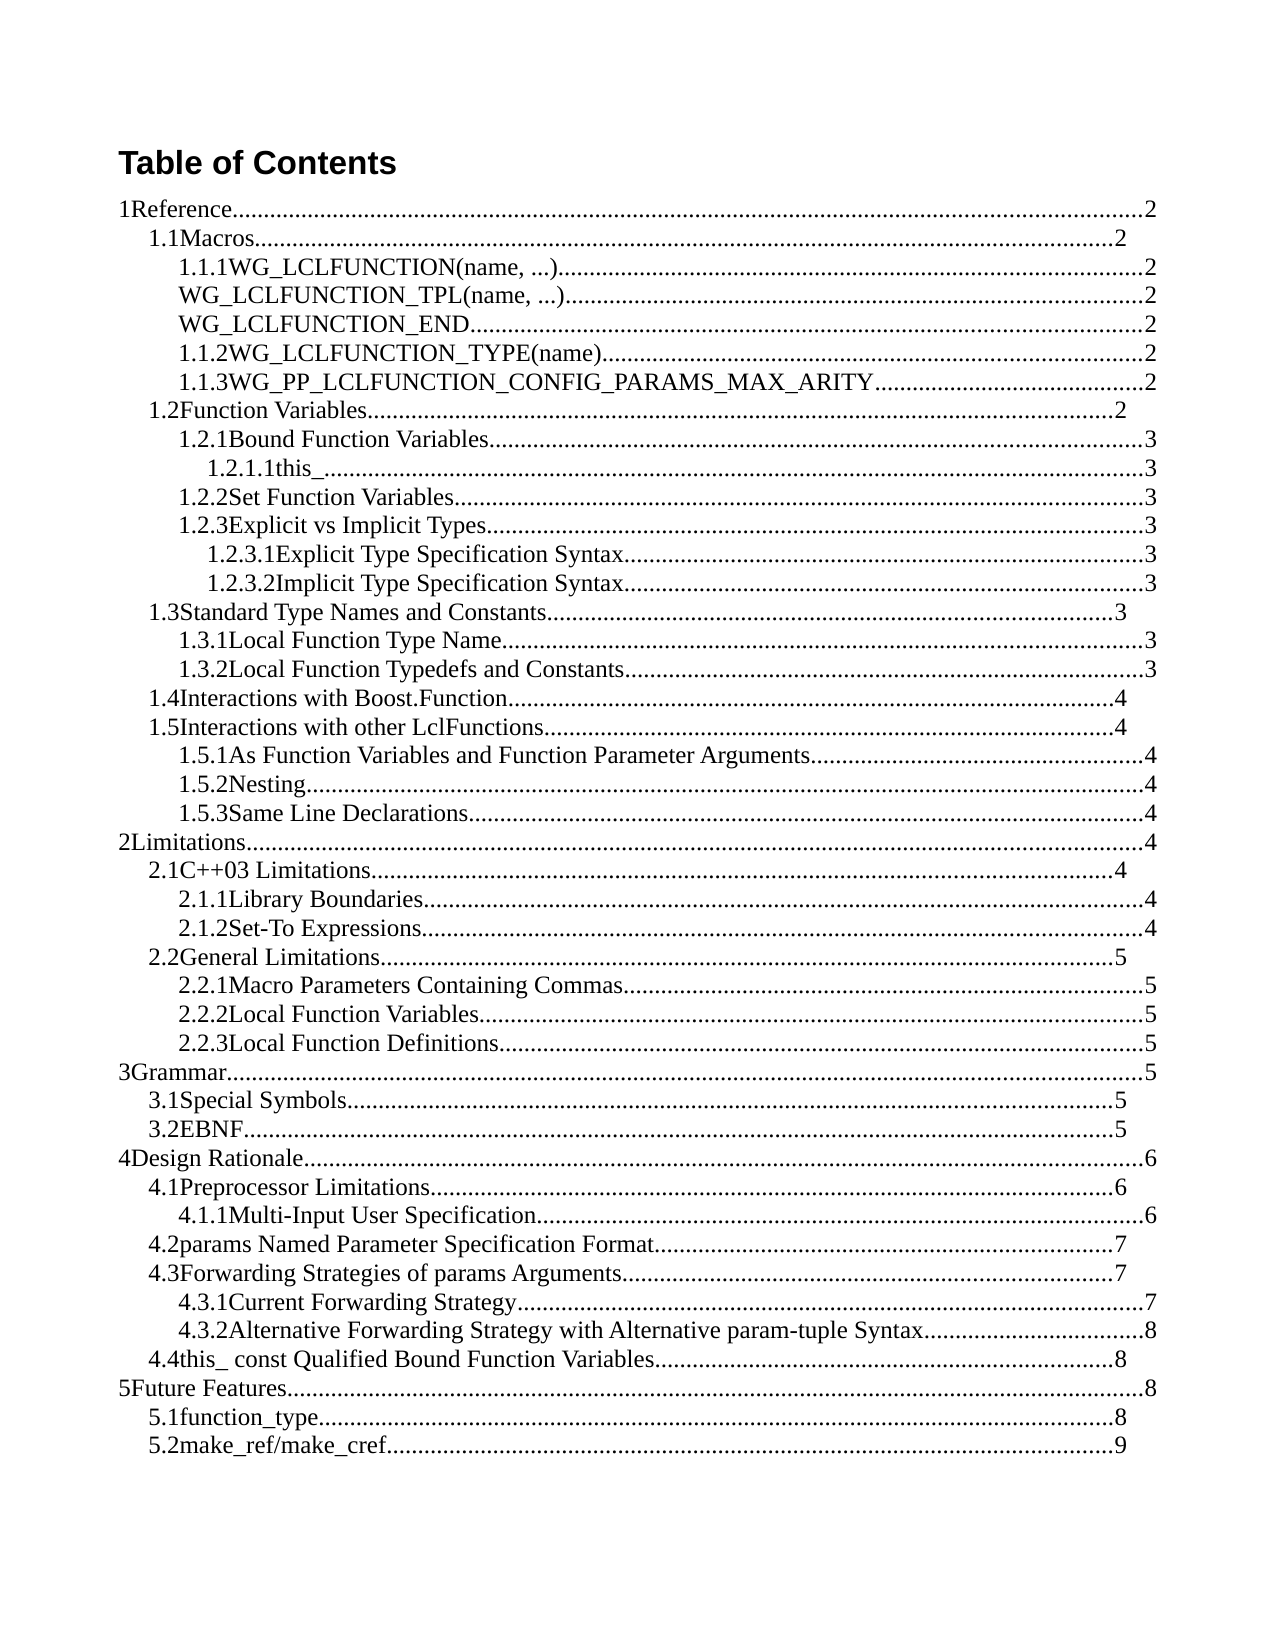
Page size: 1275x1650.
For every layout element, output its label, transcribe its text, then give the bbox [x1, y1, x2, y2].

text 1.3.1Local Function Type Name 3 [178, 625, 1157, 654]
text 1.3.2Local Function Typedefs and Constants 3 [178, 654, 1157, 683]
text 3.2EBNF 5 [148, 1114, 1127, 1143]
text 5.1function_type 8 [148, 1402, 1127, 1430]
text 5Future Features 8 [118, 1373, 1157, 1402]
text 1.1.2WG_LCLFUNCTION_TYPE(name) 2 [178, 338, 1157, 367]
subtitle Table of Contents [118, 143, 1157, 182]
text 1.5.2Nesting 4 [178, 769, 1157, 798]
text 2.1C++03 Limitations 4 [148, 855, 1127, 884]
text 2.2General Limitations 5 [148, 942, 1127, 970]
text 2.2.1Macro Parameters Containing Commas 5 [178, 970, 1157, 999]
text WG_LCLFUNCTION_END 2 [178, 309, 1157, 338]
text 3Grammar 5 [118, 1057, 1157, 1085]
text 4.1.1Multi-Input User Specification 6 [178, 1200, 1157, 1229]
text 1.2.3Explicit vs Implicit Types 3 [178, 510, 1157, 539]
text WG_LCLFUNCTION_TPL(name, ...) 2 [178, 280, 1157, 309]
text 1.3Standard Type Names and Constants 3 [148, 597, 1127, 625]
text 2.1.2Set-To Expressions 4 [178, 913, 1157, 942]
text 1.4Interactions with Boost.Function 4 [148, 683, 1127, 712]
text 1.5.1As Function Variables and Function Parameter Arguments 4 [178, 740, 1157, 769]
text 1Reference 2 [118, 194, 1157, 223]
text 4.3Forwarding Strategies of params Arguments 7 [148, 1258, 1127, 1287]
text 1.2.3.1Explicit Type Specification Syntax 3 [207, 539, 1157, 568]
text 4.3.1Current Forwarding Strategy 7 [178, 1287, 1157, 1315]
text 4.2params Named Parameter Specification Format 7 [148, 1229, 1127, 1258]
text 1.2.3.2Implicit Type Specification Syntax 3 [207, 568, 1157, 597]
text 4.1Preprocessor Limitations 6 [148, 1172, 1127, 1200]
text 2.2.3Local Function Definitions 5 [178, 1028, 1157, 1057]
text 1.1Macros 2 [148, 223, 1127, 252]
text 1.1.1WG_LCLFUNCTION(name, ...) 2 [178, 252, 1157, 280]
text 4.3.2Alternative Forwarding Strategy with Alternative param-tuple Syntax 8 [178, 1315, 1157, 1344]
text 1.2.1.1this_ 3 [207, 453, 1157, 482]
text 3.1Special Symbols 5 [148, 1085, 1127, 1114]
text 2.2.2Local Function Variables 5 [178, 999, 1157, 1028]
text 1.2.2Set Function Variables 3 [178, 482, 1157, 510]
text 2.1.1Library Boundaries 4 [178, 884, 1157, 913]
text 1.2.1Bound Function Variables 3 [178, 424, 1157, 453]
text 1.5Interactions with other LclFunctions 4 [148, 712, 1127, 740]
text 4Design Rationale 6 [118, 1143, 1157, 1172]
text 1.5.3Same Line Declarations 4 [178, 798, 1157, 827]
text 2Limitations 4 [118, 827, 1157, 855]
text 4.4this_ const Qualified Bound Function Variables 8 [148, 1344, 1127, 1373]
text 1.1.3WG_PP_LCLFUNCTION_CONFIG_PARAMS_MAX_ARITY 2 [178, 367, 1157, 395]
text 5.2make_ref/make_cref 9 [148, 1430, 1127, 1459]
text 1.2Function Variables 2 [148, 395, 1127, 424]
